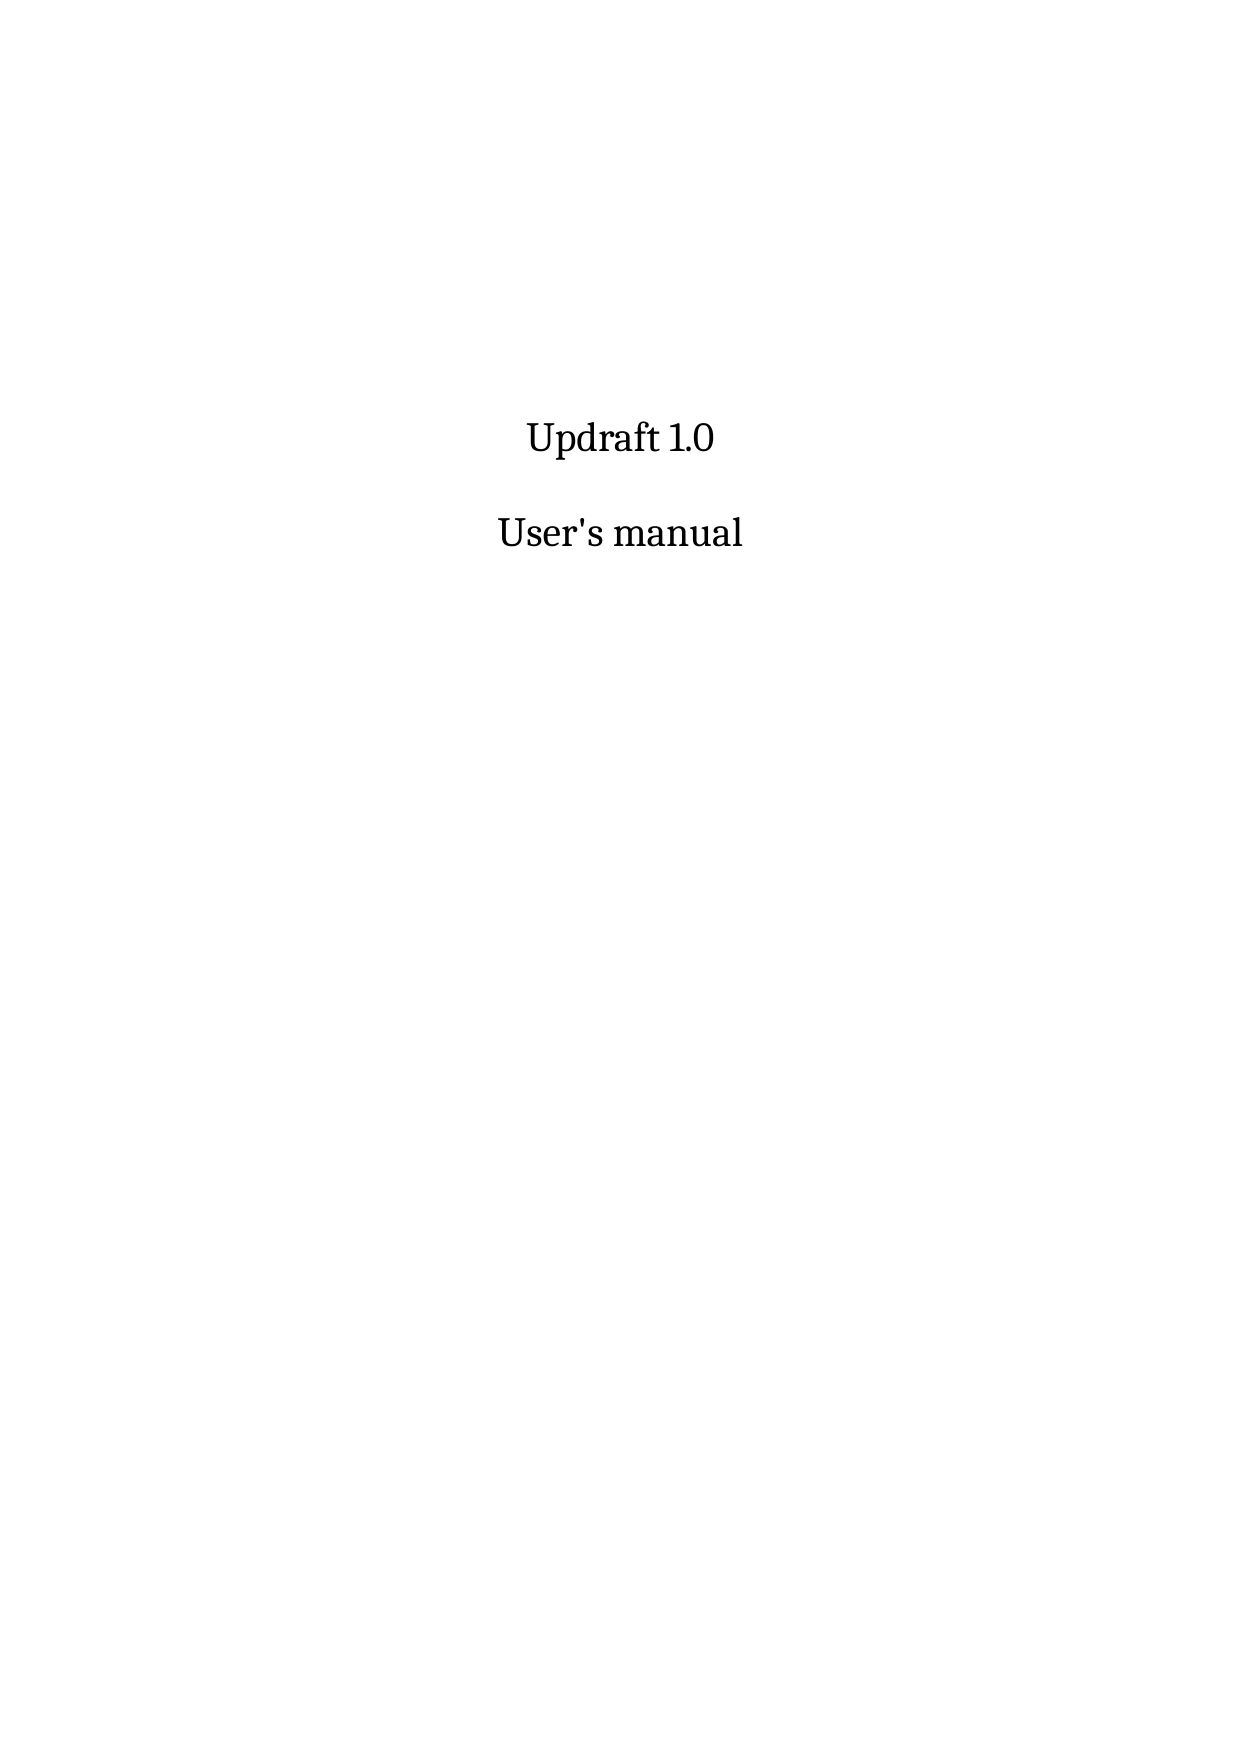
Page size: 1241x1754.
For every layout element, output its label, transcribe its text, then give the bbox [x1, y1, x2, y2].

text Updraft 1.0 User's manual [118, 413, 1122, 557]
